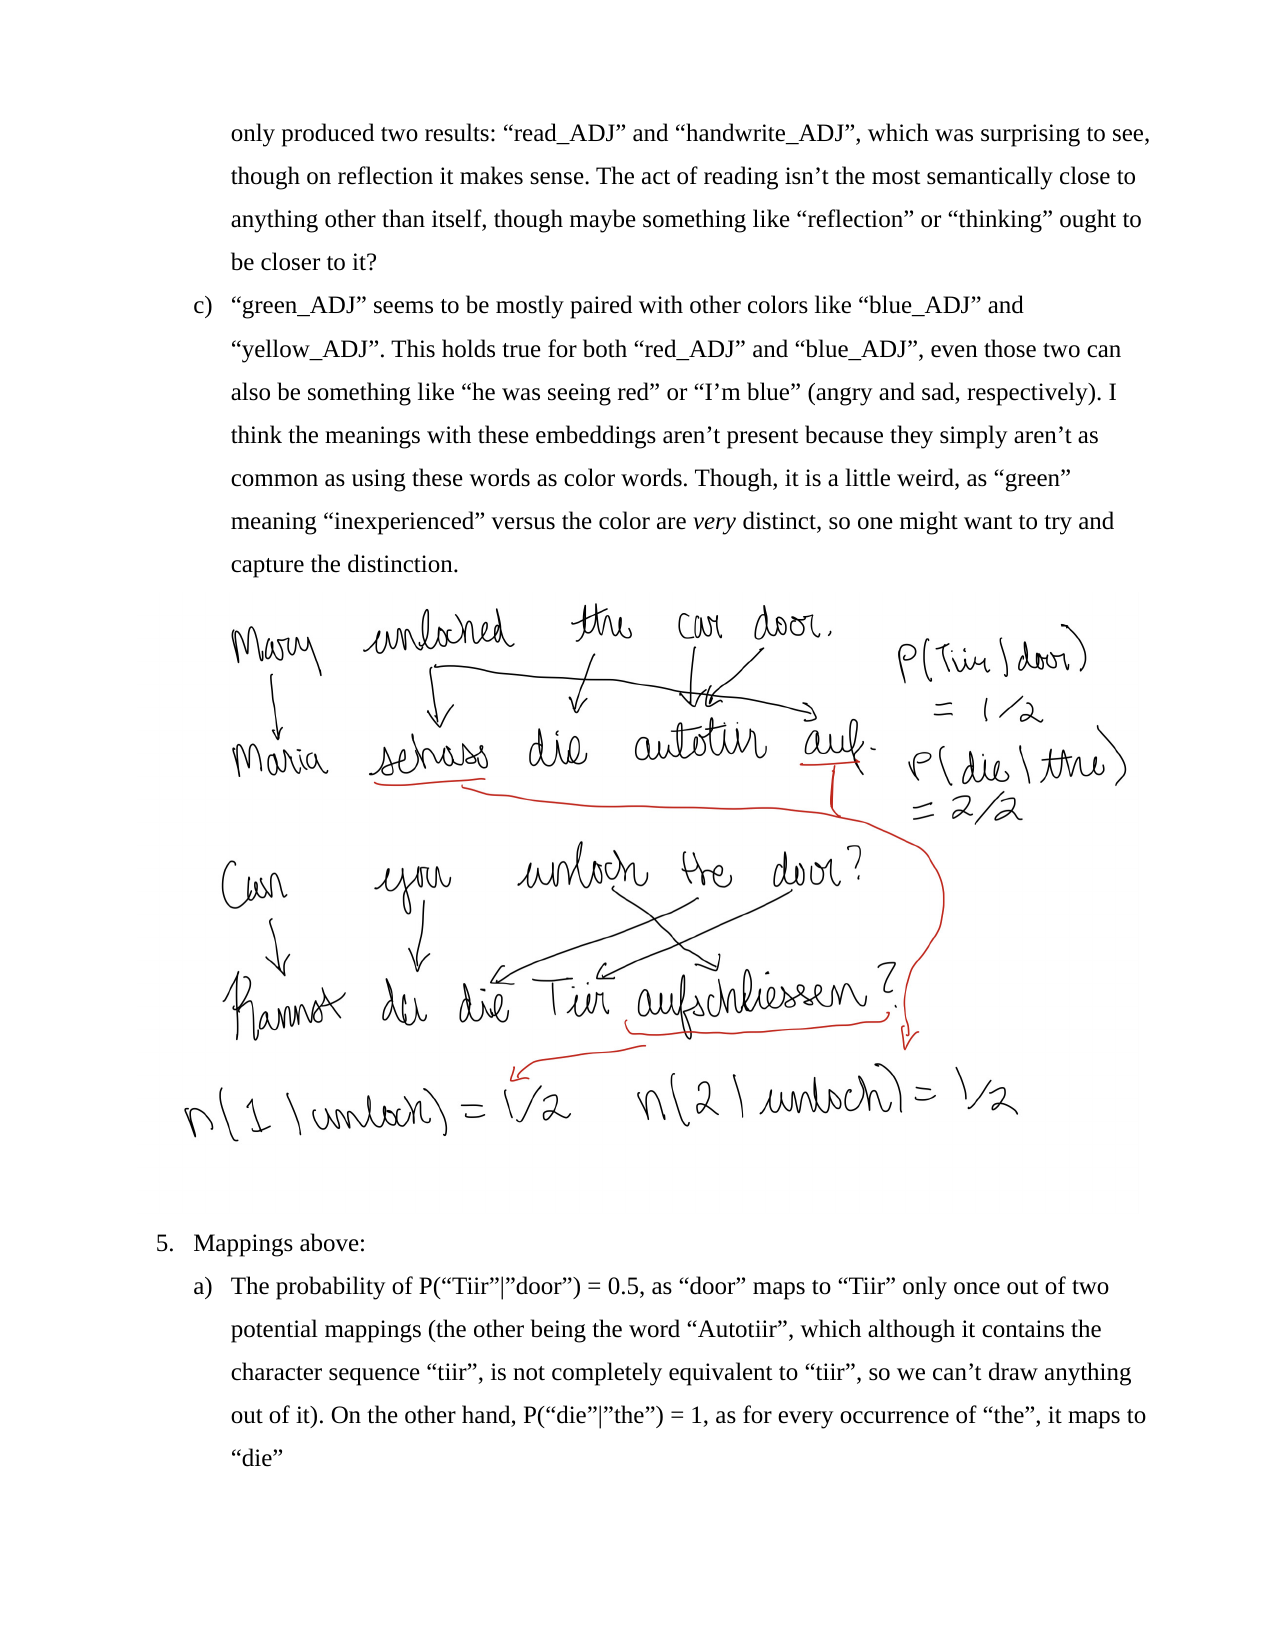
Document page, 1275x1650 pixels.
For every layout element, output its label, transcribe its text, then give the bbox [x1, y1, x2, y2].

list “green_ADJ” seems to be mostly paired with other colors like “blue_ADJ” and “yellow_ADJ”. This holds true for both “red_ADJ” and “blue_ADJ”, even those two can also be something like “he was seeing red” or “I’m blue” (angry and sad, respectively). I think the meanings with these embeddings aren’t present because they simply aren’t as common as using these words as color words. Though, it is a little weird, as “green” meaning “inexperienced” versus the color are very distinct, so one might want to try and capture the distinction. [193, 291, 1157, 578]
list The probability of P(“Tiir”|”door”) = 0.5, as “door” maps to “Tiir” only once out of two potential mappings (the other being the word “Autotiir”, which although it contains the character sequence “tiir”, is not completely equivalent to “tiir”, so we can’t draw anything out of it). On the other hand, P(“die”|”the”) = 1, as for every occurrence of “the”, it maps to “die” [193, 1271, 1157, 1472]
list Mappings above: [156, 592, 1157, 1257]
list only produced two results: “read_ADJ” and “handwrite_ADJ”, which was surprising to see, though on reflection it makes sense. The act of reading isn’t the most semantically close to anything other than itself, though maybe something like “reflection” or “thinking” ought to be closer to it? [193, 118, 1157, 276]
picture [136, 592, 1139, 1214]
